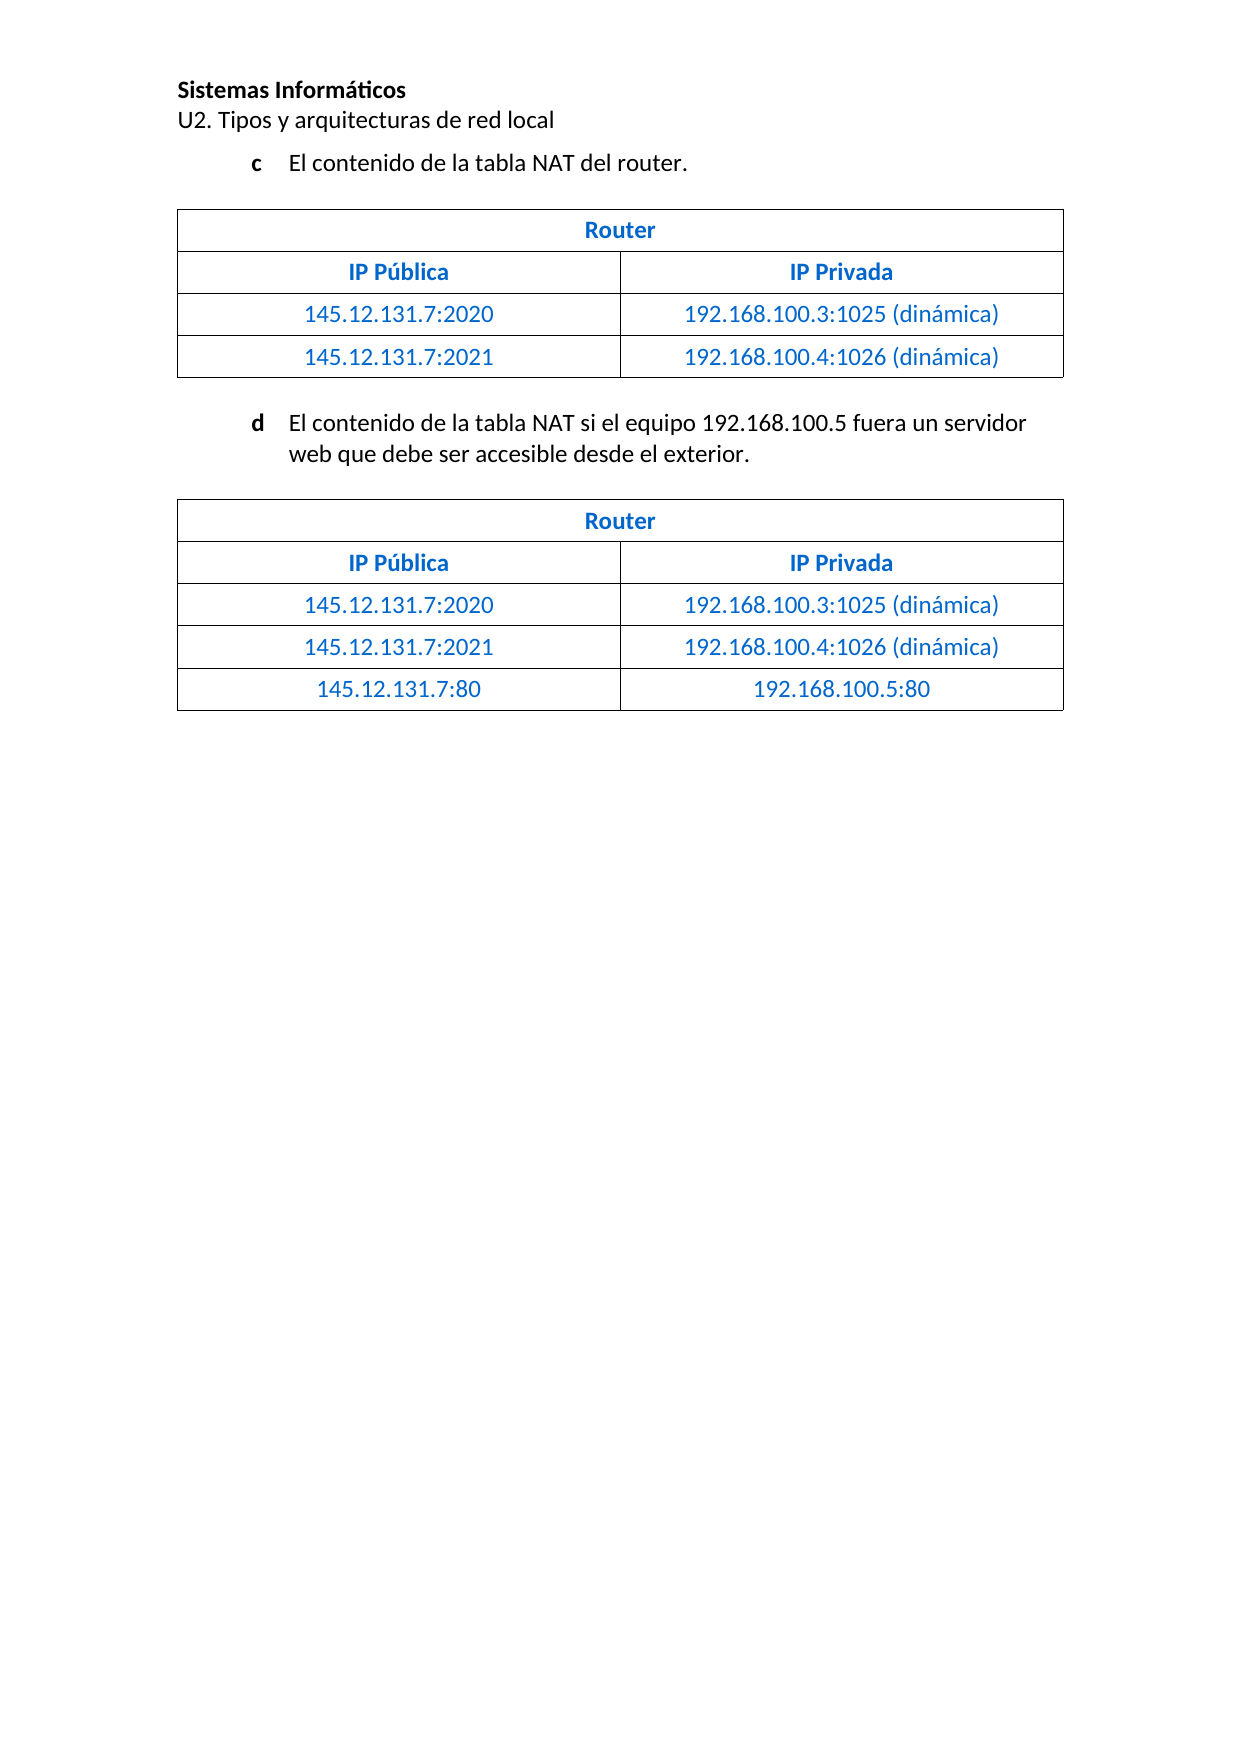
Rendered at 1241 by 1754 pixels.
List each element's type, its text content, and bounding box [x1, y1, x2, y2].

list El contenido de la tabla NAT si el equipo 192.168.100.5 fuera un servidor web que debe ser accesible desde el exterior. [251, 408, 1063, 469]
table_cell 192.168.100.4:1026 (dinámica) [621, 626, 1063, 667]
table_cell IP Pública [178, 542, 620, 583]
table_cell 192.168.100.3:1025 (dinámica) [621, 584, 1063, 625]
table_cell 145.12.131.7:2020 [178, 294, 620, 335]
table_cell 145.12.131.7:80 [178, 669, 620, 709]
table_cell 145.12.131.7:2021 [178, 336, 620, 377]
table_header Router [178, 500, 1063, 541]
table_cell 145.12.131.7:2021 [178, 626, 620, 667]
table_cell IP Privada [621, 542, 1063, 583]
table_cell 145.12.131.7:2020 [178, 584, 620, 625]
table_cell 192.168.100.5:80 [621, 669, 1063, 709]
table_cell IP Privada [621, 252, 1063, 293]
table_cell 192.168.100.4:1026 (dinámica) [621, 336, 1063, 377]
table_header Router [178, 210, 1063, 251]
table_cell 192.168.100.3:1025 (dinámica) [621, 294, 1063, 335]
table_cell IP Pública [178, 252, 620, 293]
list El contenido de la tabla NAT del router. [251, 148, 1063, 178]
